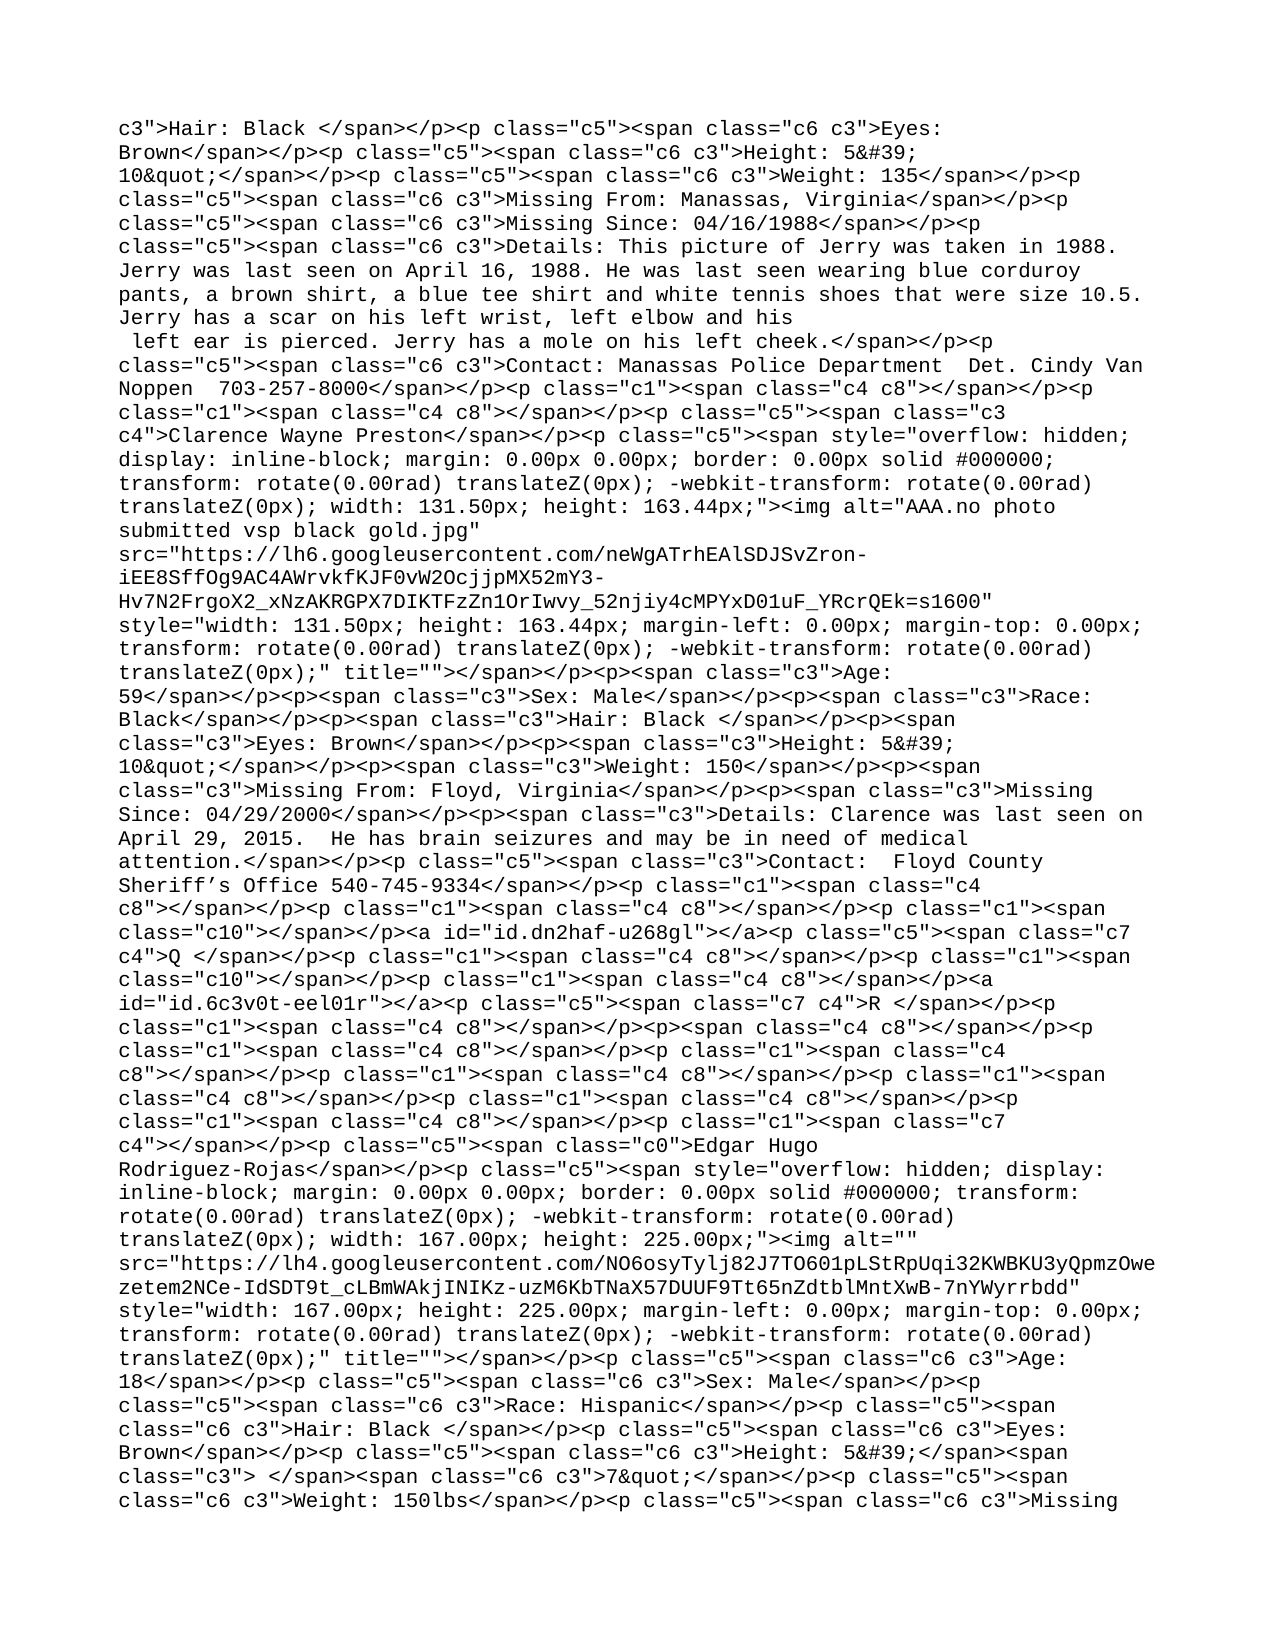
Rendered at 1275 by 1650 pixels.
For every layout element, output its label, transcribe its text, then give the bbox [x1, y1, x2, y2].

text c3">Hair: Black </span></p><p class="c5"><span class="c6 c3">Eyes: Brown</span></p><p class="c5"><span class="c6 c3">Height: 5&#39; 10&quot;</span></p><p class="c5"><span class="c6 c3">Weight: 135</span></p><p class="c5"><span class="c6 c3">Missing From: Manassas, Virginia</span></p><p class="c5"><span class="c6 c3">Missing Since: 04/16/1988</span></p><p class="c5"><span class="c6 c3">Details: This picture of Jerry was taken in 1988. Jerry was last seen on April 16, 1988. He was last seen wearing blue corduroy pants, a brown shirt, a blue tee shirt and white tennis shoes that were size 10.5. Jerry has a scar on his left wrist, left elbow and his [118, 118, 1157, 331]
text left ear is pierced. Jerry has a mole on his left cheek.</span></p><p class="c5"><span class="c6 c3">Contact: Manassas Police Department Det. Cindy Van Noppen 703-257-8000</span></p><p class="c1"><span class="c4 c8"></span></p><p class="c1"><span class="c4 c8"></span></p><p class="c5"><span class="c3 c4">Clarence Wayne Preston</span></p><p class="c5"><span style="overflow: hidden; display: inline-block; margin: 0.00px 0.00px; border: 0.00px solid #000000; transform: rotate(0.00rad) translateZ(0px); -webkit-transform: rotate(0.00rad) translateZ(0px); width: 131.50px; height: 163.44px;"><img alt="AAA.no photo submitted vsp black gold.jpg" src="https://lh6.googleusercontent.com/neWgATrhEAlSDJSvZron-iEE8SffOg9AC4AWrvkfKJF0vW2OcjjpMX52mY3-Hv7N2FrgoX2_xNzAKRGPX7DIKTFzZn1OrIwvy_52njiy4cMPYxD01uF_YRcrQEk=s1600" style="width: 131.50px; height: 163.44px; margin-left: 0.00px; margin-top: 0.00px; transform: rotate(0.00rad) translateZ(0px); -webkit-transform: rotate(0.00rad) translateZ(0px);" title=""></span></p><p><span class="c3">Age: 59</span></p><p><span class="c3">Sex: Male</span></p><p><span class="c3">Race: Black</span></p><p><span class="c3">Hair: Black </span></p><p><span class="c3">Eyes: Brown</span></p><p><span class="c3">Height: 5&#39; 10&quot;</span></p><p><span class="c3">Weight: 150</span></p><p><span class="c3">Missing From: Floyd, Virginia</span></p><p><span class="c3">Missing Since: 04/29/2000</span></p><p><span class="c3">Details: Clarence was last seen on April 29, 2015. He has brain seizures and may be in need of medical attention.</span></p><p class="c5"><span class="c3">Contact: Floyd County Sheriff’s Office 540-745-9334</span></p><p class="c1"><span class="c4 c8"></span></p><p class="c1"><span class="c4 c8"></span></p><p class="c1"><span class="c10"></span></p><a id="id.dn2haf-u268gl"></a><p class="c5"><span class="c7 c4">Q </span></p><p class="c1"><span class="c4 c8"></span></p><p class="c1"><span class="c10"></span></p><p class="c1"><span class="c4 c8"></span></p><a id="id.6c3v0t-eel01r"></a><p class="c5"><span class="c7 c4">R </span></p><p class="c1"><span class="c4 c8"></span></p><p><span class="c4 c8"></span></p><p class="c1"><span class="c4 c8"></span></p><p class="c1"><span class="c4 c8"></span></p><p class="c1"><span class="c4 c8"></span></p><p class="c1"><span class="c4 c8"></span></p><p class="c1"><span class="c4 c8"></span></p><p class="c1"><span class="c4 c8"></span></p><p class="c1"><span class="c7 c4"></span></p><p class="c5"><span class="c0">Edgar Hugo Rodriguez-Rojas</span></p><p class="c5"><span style="overflow: hidden; display: inline-block; margin: 0.00px 0.00px; border: 0.00px solid #000000; transform: rotate(0.00rad) translateZ(0px); -webkit-transform: rotate(0.00rad) translateZ(0px); width: 167.00px; height: 225.00px;"><img alt="" src="https://lh4.googleusercontent.com/NO6osyTylj82J7TO601pLStRpUqi32KWBKU3yQpmzOwezetem2NCe-IdSDT9t_cLBmWAkjINIKz-uzM6KbTNaX57DUUF9Tt65nZdtblMntXwB-7nYWyrrbdd" style="width: 167.00px; height: 225.00px; margin-left: 0.00px; margin-top: 0.00px; transform: rotate(0.00rad) translateZ(0px); -webkit-transform: rotate(0.00rad) translateZ(0px);" title=""></span></p><p class="c5"><span class="c6 c3">Age: 18</span></p><p class="c5"><span class="c6 c3">Sex: Male</span></p><p class="c5"><span class="c6 c3">Race: Hispanic</span></p><p class="c5"><span class="c6 c3">Hair: Black </span></p><p class="c5"><span class="c6 c3">Eyes: Brown</span></p><p class="c5"><span class="c6 c3">Height: 5&#39;</span><span class="c3"> </span><span class="c6 c3">7&quot;</span></p><p class="c5"><span class="c6 c3">Weight: 150lbs</span></p><p class="c5"><span class="c6 c3">Missing [118, 331, 1157, 1513]
